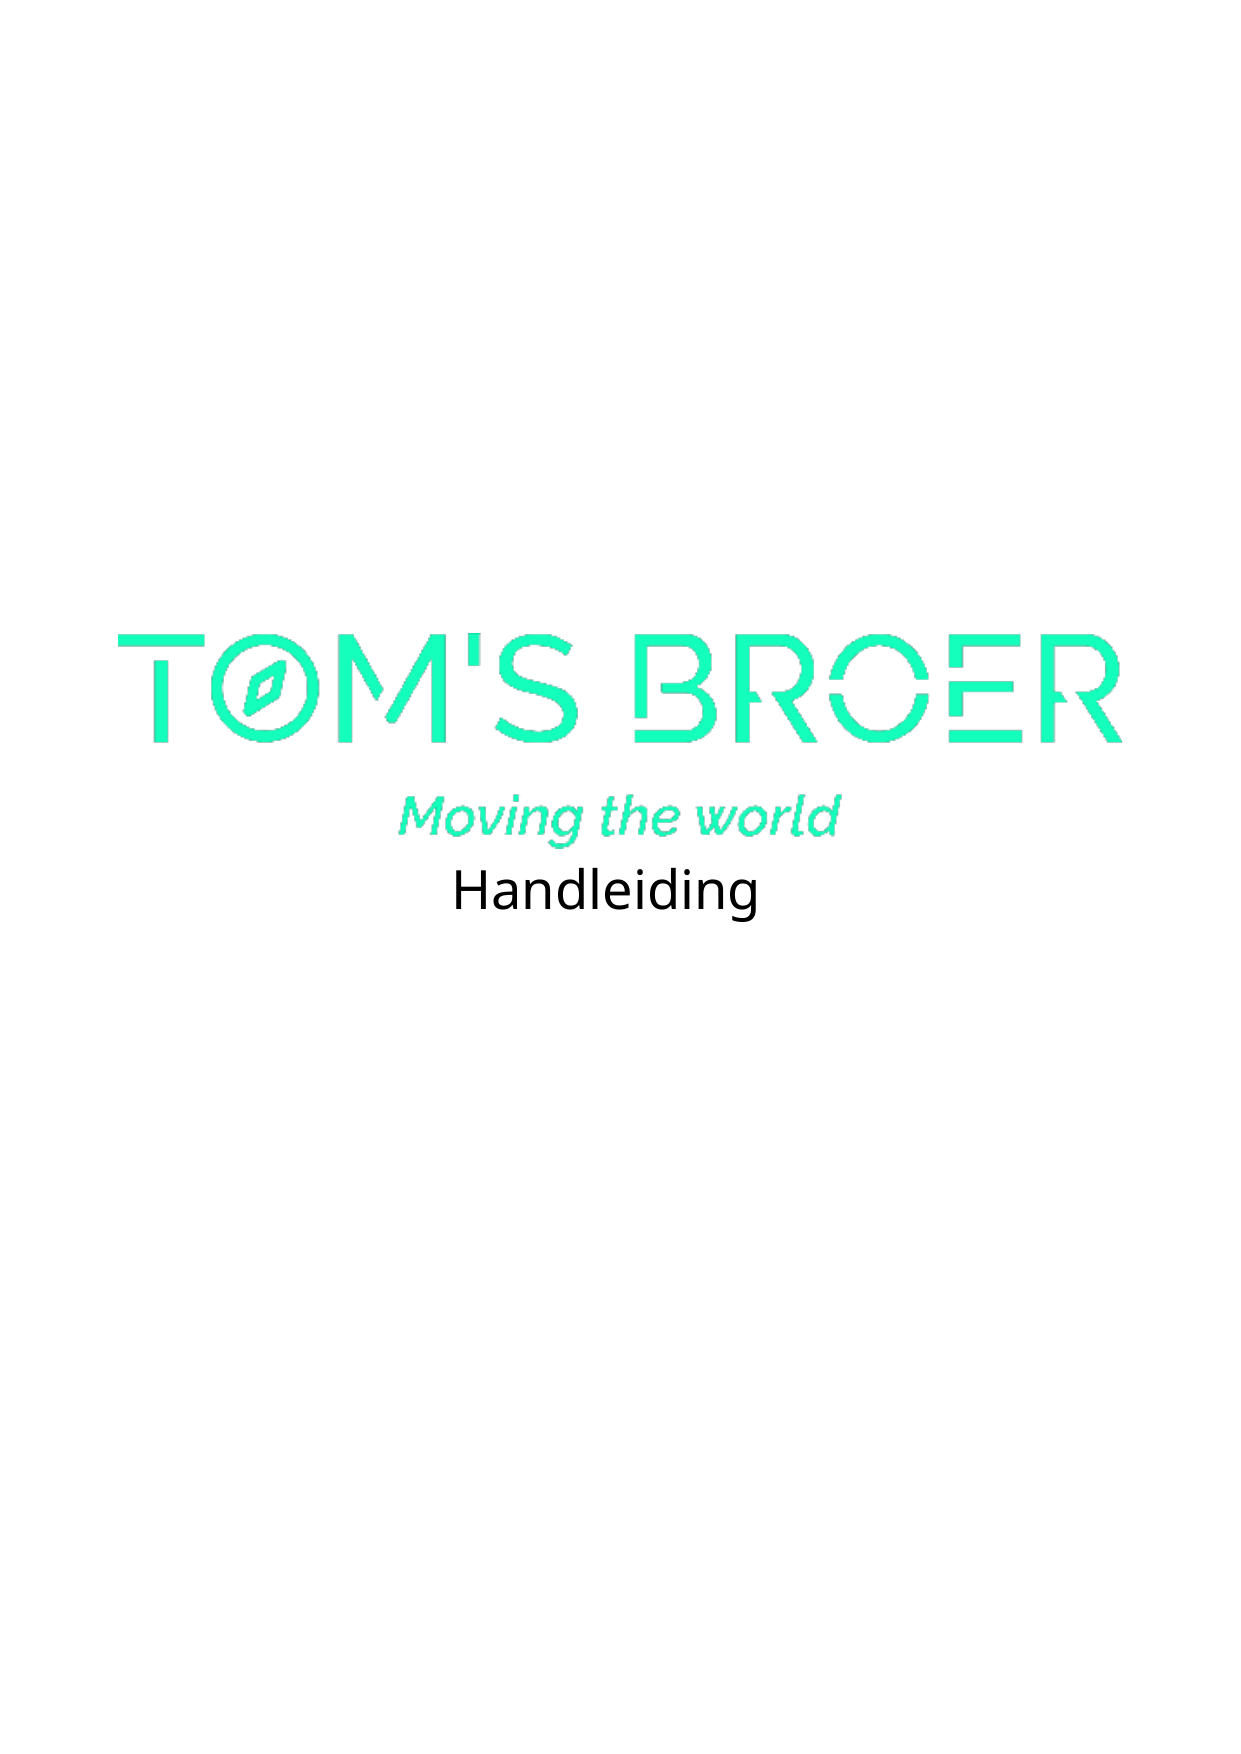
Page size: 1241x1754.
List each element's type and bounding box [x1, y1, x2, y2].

picture [118, 633, 1123, 849]
